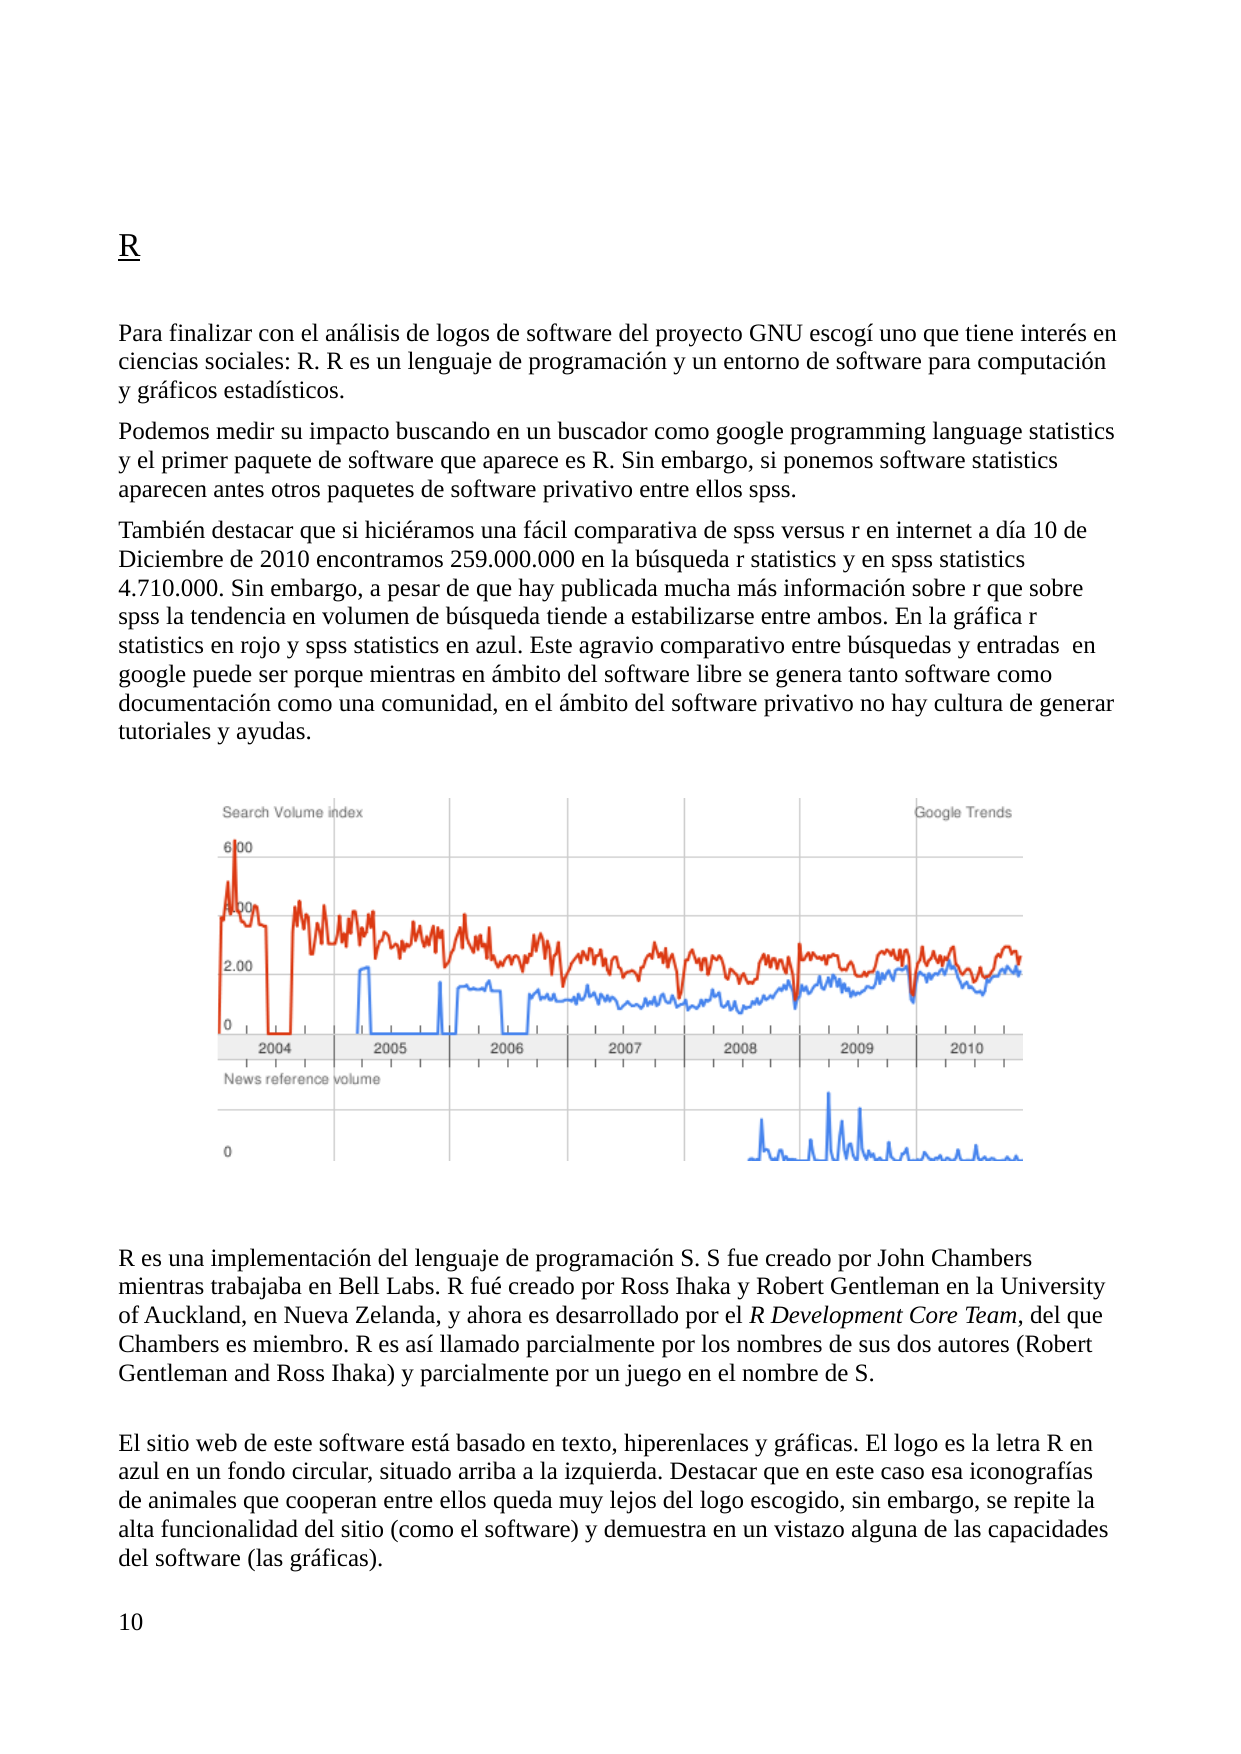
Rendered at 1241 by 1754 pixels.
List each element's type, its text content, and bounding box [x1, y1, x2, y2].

text R es una implementación del lenguaje de programación S. S fue creado por John Chambers mientras trabajaba en Bell Labs. R fué creado por Ross Ihaka y Robert Gentleman en la University of Auckland, en Nueva Zelanda, y ahora es desarrollado por el R Development Core Team, del que Chambers es miembro. R es así llamado parcialmente por los nombres de sus dos autores (Robert Gentleman and Ross Ihaka) y parcialmente por un juego en el nombre de S. [118, 1243, 1122, 1386]
text El sitio web de este software está basado en texto, hiperenlaces y gráficas. El logo es la letra R en azul en un fondo circular, situado arriba a la izquierda. Destacar que en este caso esa iconografías de animales que cooperan entre ellos queda muy lejos del logo escogido, sin embargo, se repite la alta funcionalidad del sitio (como el software) y demuestra en un vistazo alguna de las capacidades del software (las gráficas). [118, 1428, 1122, 1571]
picture [217, 798, 1023, 1161]
text Podemos medir su impacto buscando en un buscador como google programming language statistics y el primer paquete de software que aparece es R. Sin embargo, si ponemos software statistics aparecen antes otros paquetes de software privativo entre ellos spss. [118, 416, 1122, 503]
text También destacar que si hiciéramos una fácil comparativa de spss versus r en internet a día 10 de Diciembre de 2010 encontramos 259.000.000 en la búsqueda r statistics y en spss statistics 4.710.000. Sin embargo, a pesar de que hay publicada mucha más información sobre r que sobre spss la tendencia en volumen de búsqueda tiende a estabilizarse entre ambos. En la gráfica r statistics en rojo y spss statistics en azul. Este agravio comparativo entre búsquedas y entradas en google puede ser porque mientras en ámbito del software libre se genera tanto software como documentación como una comunidad, en el ámbito del software privativo no hay cultura de generar tutoriales y ayudas. [118, 515, 1122, 745]
subtitle R [118, 226, 1122, 264]
text Para finalizar con el análisis de logos de software del proyecto GNU escogí uno que tiene interés en ciencias sociales: R. R es un lenguaje de programación y un entorno de software para computación y gráficos estadísticos. [118, 318, 1122, 404]
